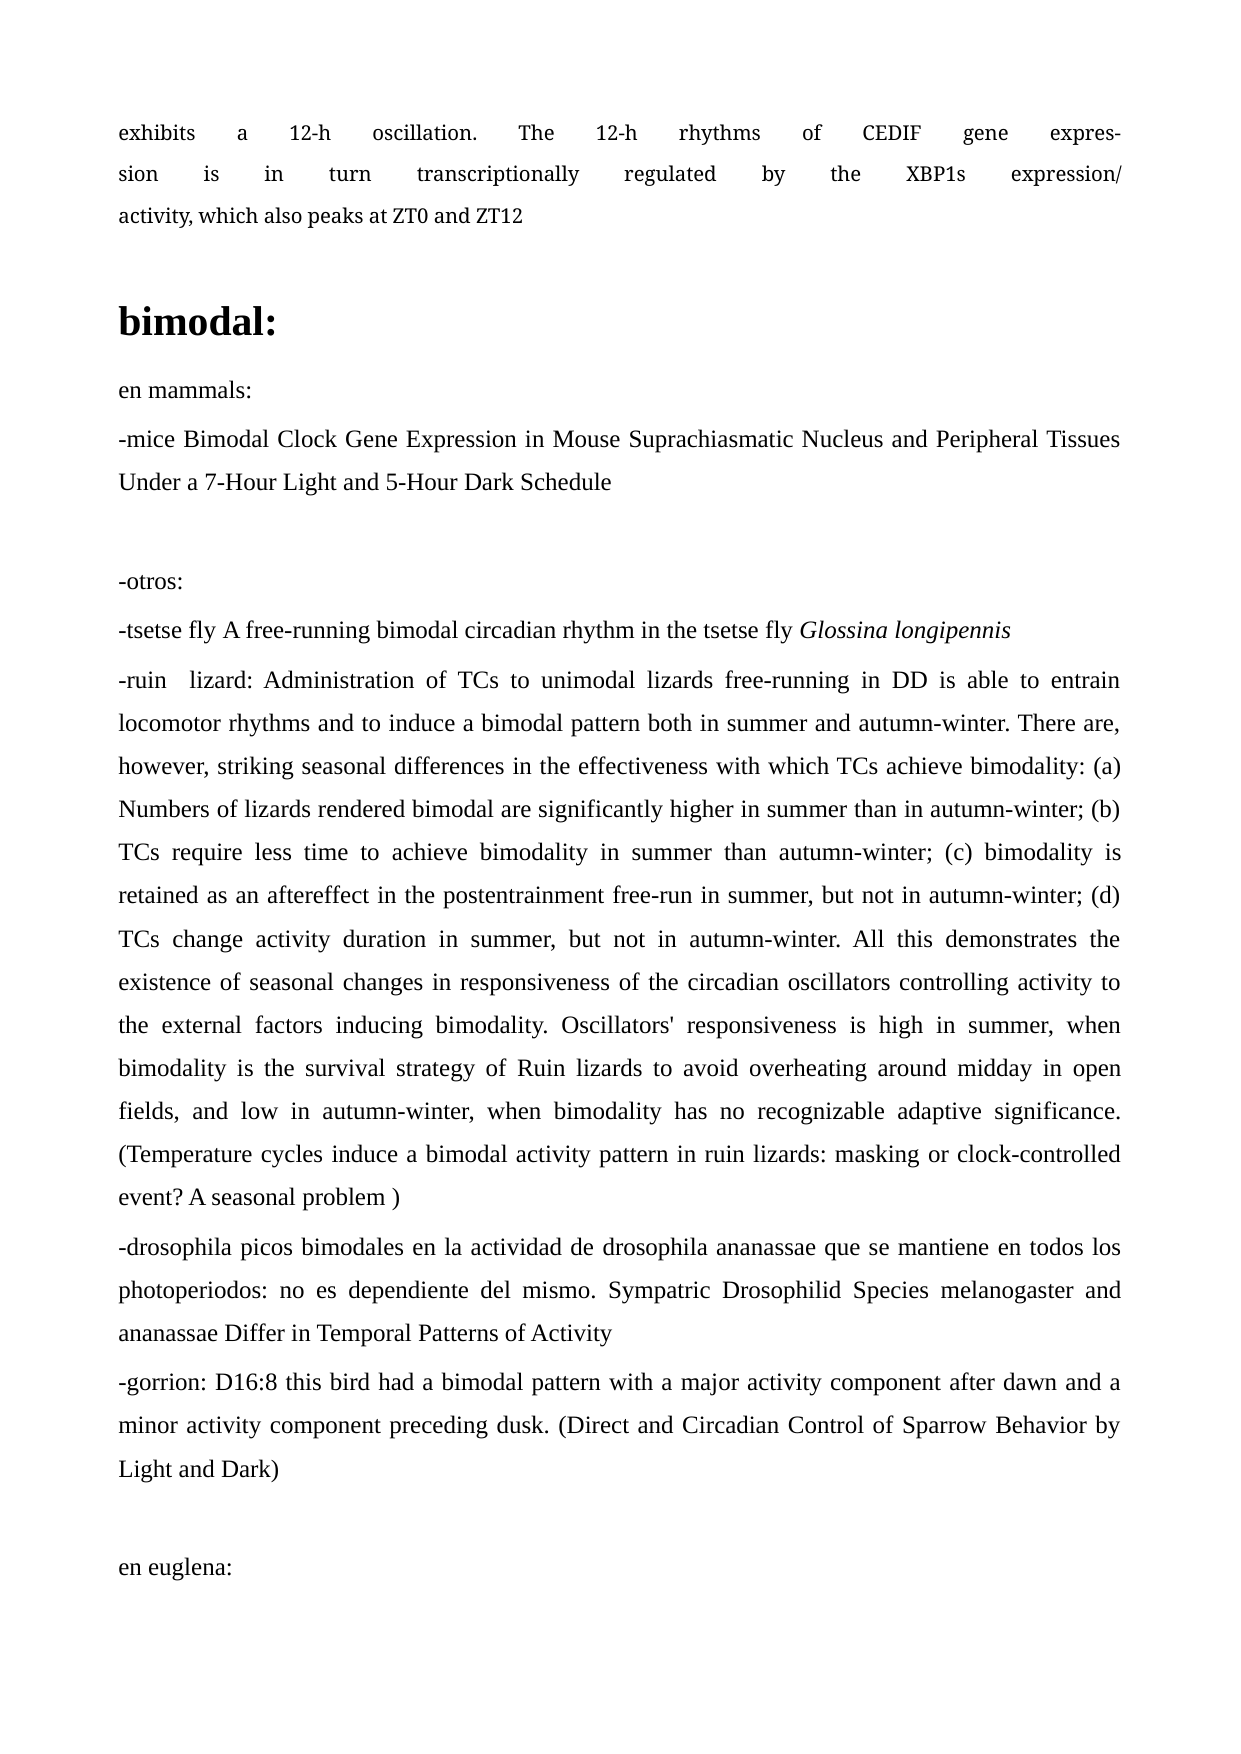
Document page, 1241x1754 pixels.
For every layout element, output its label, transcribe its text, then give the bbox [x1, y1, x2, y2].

text en euglena: [118, 1552, 1122, 1581]
text bimodal: [118, 297, 1122, 345]
text -drosophila picos bimodales en la actividad de drosophila ananassae que se mantiene en todos los photoperiodos: no es dependiente del mismo. Sympatric Drosophilid Species melanogaster and ananassae Differ in Temporal Patterns of Activity [118, 1232, 1122, 1347]
text exhibits a 12-h oscillation. The 12-h rhythms of CEDIF gene expres- sion is in turn transcriptionally regulated by the XBP1s expression/ activity, which also peaks at ZT0 and ZT12 [118, 118, 1122, 229]
text -ruin lizard: Administration of TCs to unimodal lizards free-running in DD is able to entrain locomotor rhythms and to induce a bimodal pattern both in summer and autumn-winter. There are, however, striking seasonal differences in the effectiveness with which TCs achieve bimodality: (a) Numbers of lizards rendered bimodal are significantly higher in summer than in autumn-winter; (b) TCs require less time to achieve bimodality in summer than autumn-winter; (c) bimodality is retained as an aftereffect in the postentrainment free-run in summer, but not in autumn-winter; (d) TCs change activity duration in summer, but not in autumn-winter. All this demonstrates the existence of seasonal changes in responsiveness of the circadian oscillators controlling activity to the external factors inducing bimodality. Oscillators' responsiveness is high in summer, when bimodality is the survival strategy of Ruin lizards to avoid overheating around midday in open fields, and low in autumn-winter, when bimodality has no recognizable adaptive significance. (Temperature cycles induce a bimodal activity pattern in ruin lizards: masking or clock-controlled event? A seasonal problem ) [118, 665, 1122, 1211]
text -otros: [118, 566, 1122, 595]
text -mice Bimodal Clock Gene Expression in Mouse Suprachiasmatic Nucleus and Peripheral Tissues Under a 7-Hour Light and 5-Hour Dark Schedule [118, 424, 1122, 496]
text -tsetse fly A free-running bimodal circadian rhythm in the tsetse fly Glossina longipennis [118, 616, 1122, 644]
text en mammals: [118, 375, 1122, 404]
text -gorrion: D16:8 this bird had a bimodal pattern with a major activity component after dawn and a minor activity component preceding dusk. (Direct and Circadian Control of Sparrow Behavior by Light and Dark) [118, 1367, 1122, 1482]
